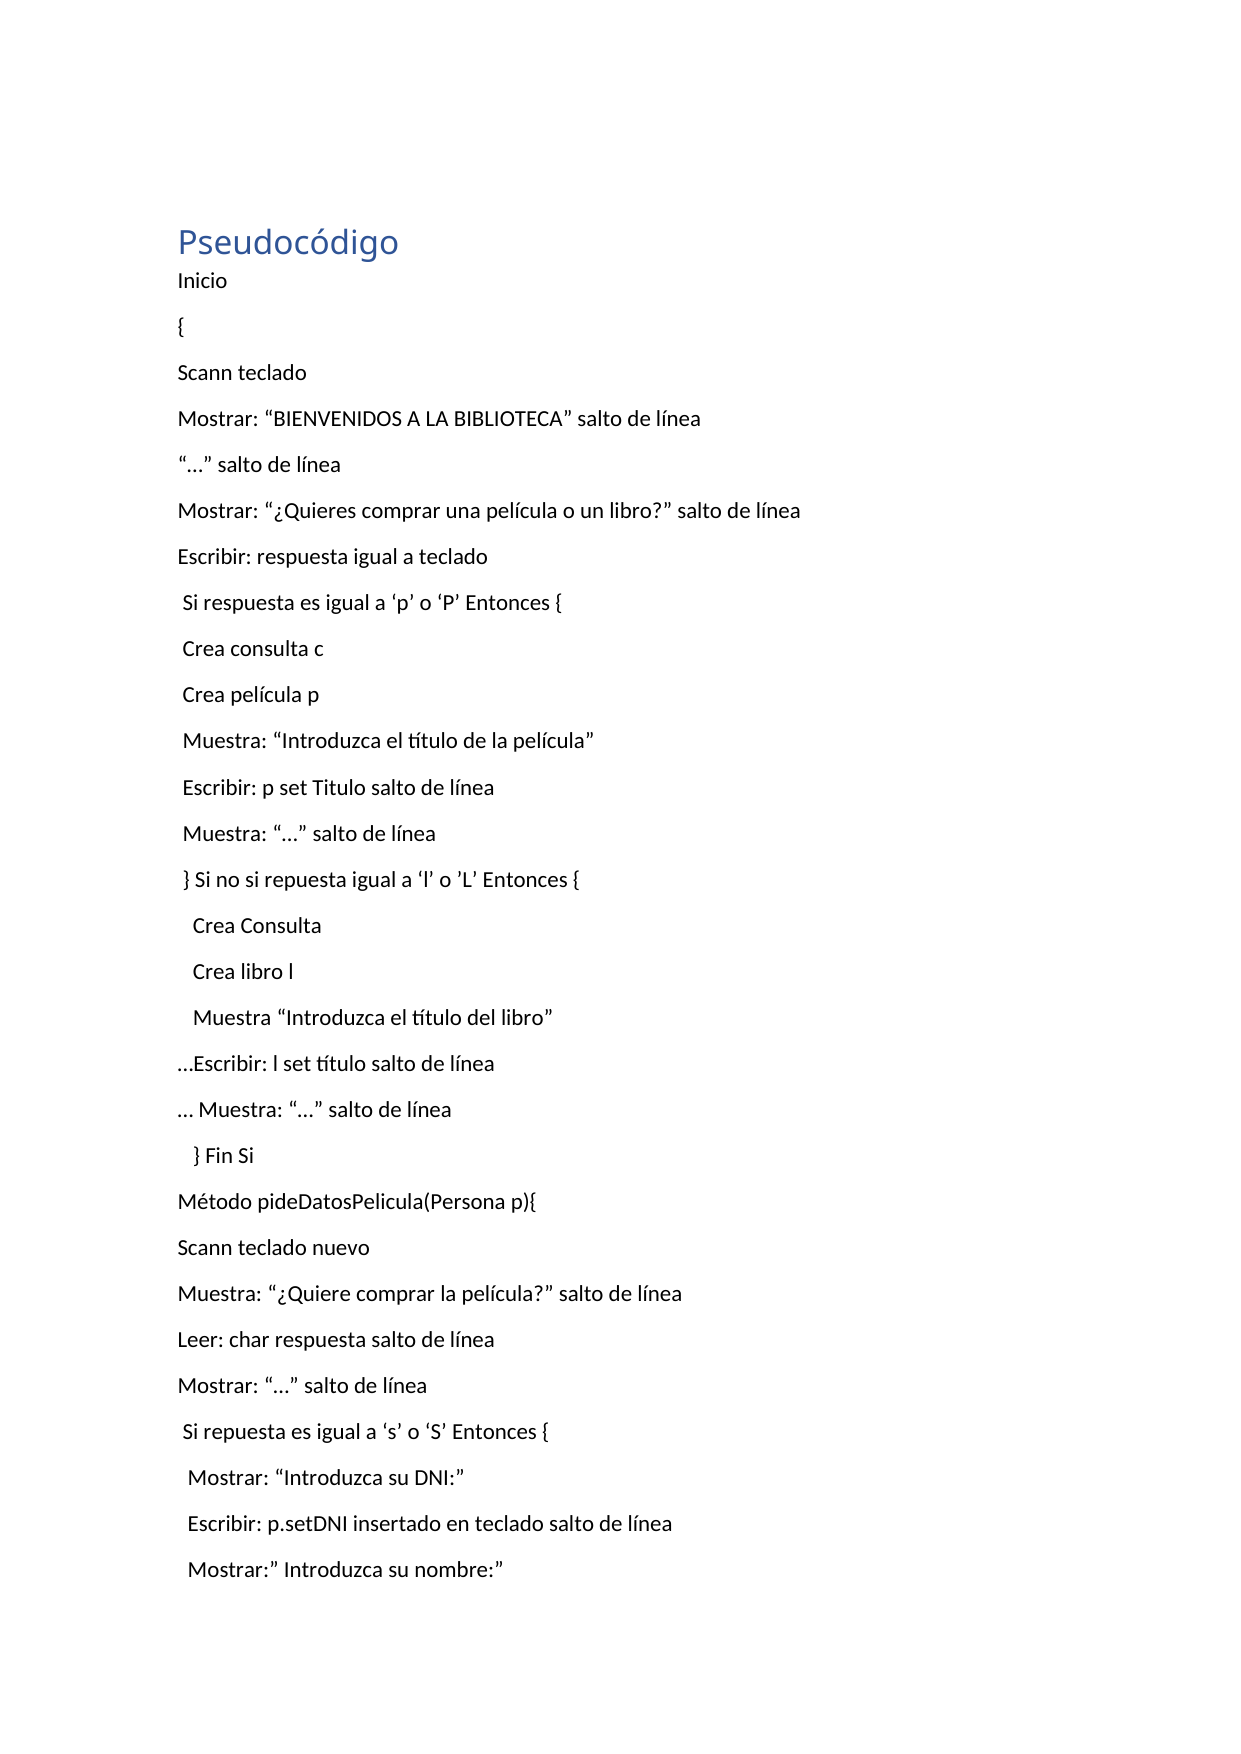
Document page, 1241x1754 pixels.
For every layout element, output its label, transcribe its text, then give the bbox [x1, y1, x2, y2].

text Mostrar: “…” salto de línea [177, 1371, 1063, 1399]
text “…” salto de línea [177, 450, 1063, 478]
text …Escribir: l set título salto de línea [177, 1049, 1063, 1077]
text } Fin Si [177, 1141, 1063, 1169]
text Leer: char respuesta salto de línea [177, 1325, 1063, 1353]
text Mostrar: “¿Quieres comprar una película o un libro?” salto de línea [177, 496, 1063, 524]
text Crea consulta c [177, 634, 1063, 663]
subtitle Pseudocódigo [177, 219, 1063, 264]
text Crea libro l [177, 957, 1063, 985]
text Scann teclado nuevo [177, 1233, 1063, 1261]
text Método pideDatosPelicula(Persona p){ [177, 1187, 1063, 1215]
text Escribir: p set Titulo salto de línea [177, 773, 1063, 801]
text Mostrar:” Introduzca su nombre:” [177, 1555, 1063, 1583]
text Inicio [177, 266, 1063, 294]
text } Si no si repuesta igual a ‘l’ o ’L’ Entonces { [177, 865, 1063, 893]
text Escribir: p.setDNI insertado en teclado salto de línea [177, 1509, 1063, 1537]
text Muestra “Introduzca el título del libro” [177, 1003, 1063, 1031]
text Scann teclado [177, 358, 1063, 386]
text Mostrar: “Introduzca su DNI:” [177, 1463, 1063, 1491]
text Escribir: respuesta igual a teclado [177, 542, 1063, 571]
text Crea película p [177, 681, 1063, 709]
text Muestra: “…” salto de línea [177, 819, 1063, 847]
text Crea Consulta [177, 911, 1063, 939]
text Muestra: “¿Quiere comprar la película?” salto de línea [177, 1279, 1063, 1307]
text Mostrar: “BIENVENIDOS A LA BIBLIOTECA” salto de línea [177, 404, 1063, 432]
text { [177, 312, 1063, 340]
text Muestra: “Introduzca el título de la película” [177, 727, 1063, 755]
text Si repuesta es igual a ‘s’ o ‘S’ Entonces { [177, 1417, 1063, 1445]
text … Muestra: “…” salto de línea [177, 1095, 1063, 1123]
text Si respuesta es igual a ‘p’ o ‘P’ Entonces { [177, 588, 1063, 617]
